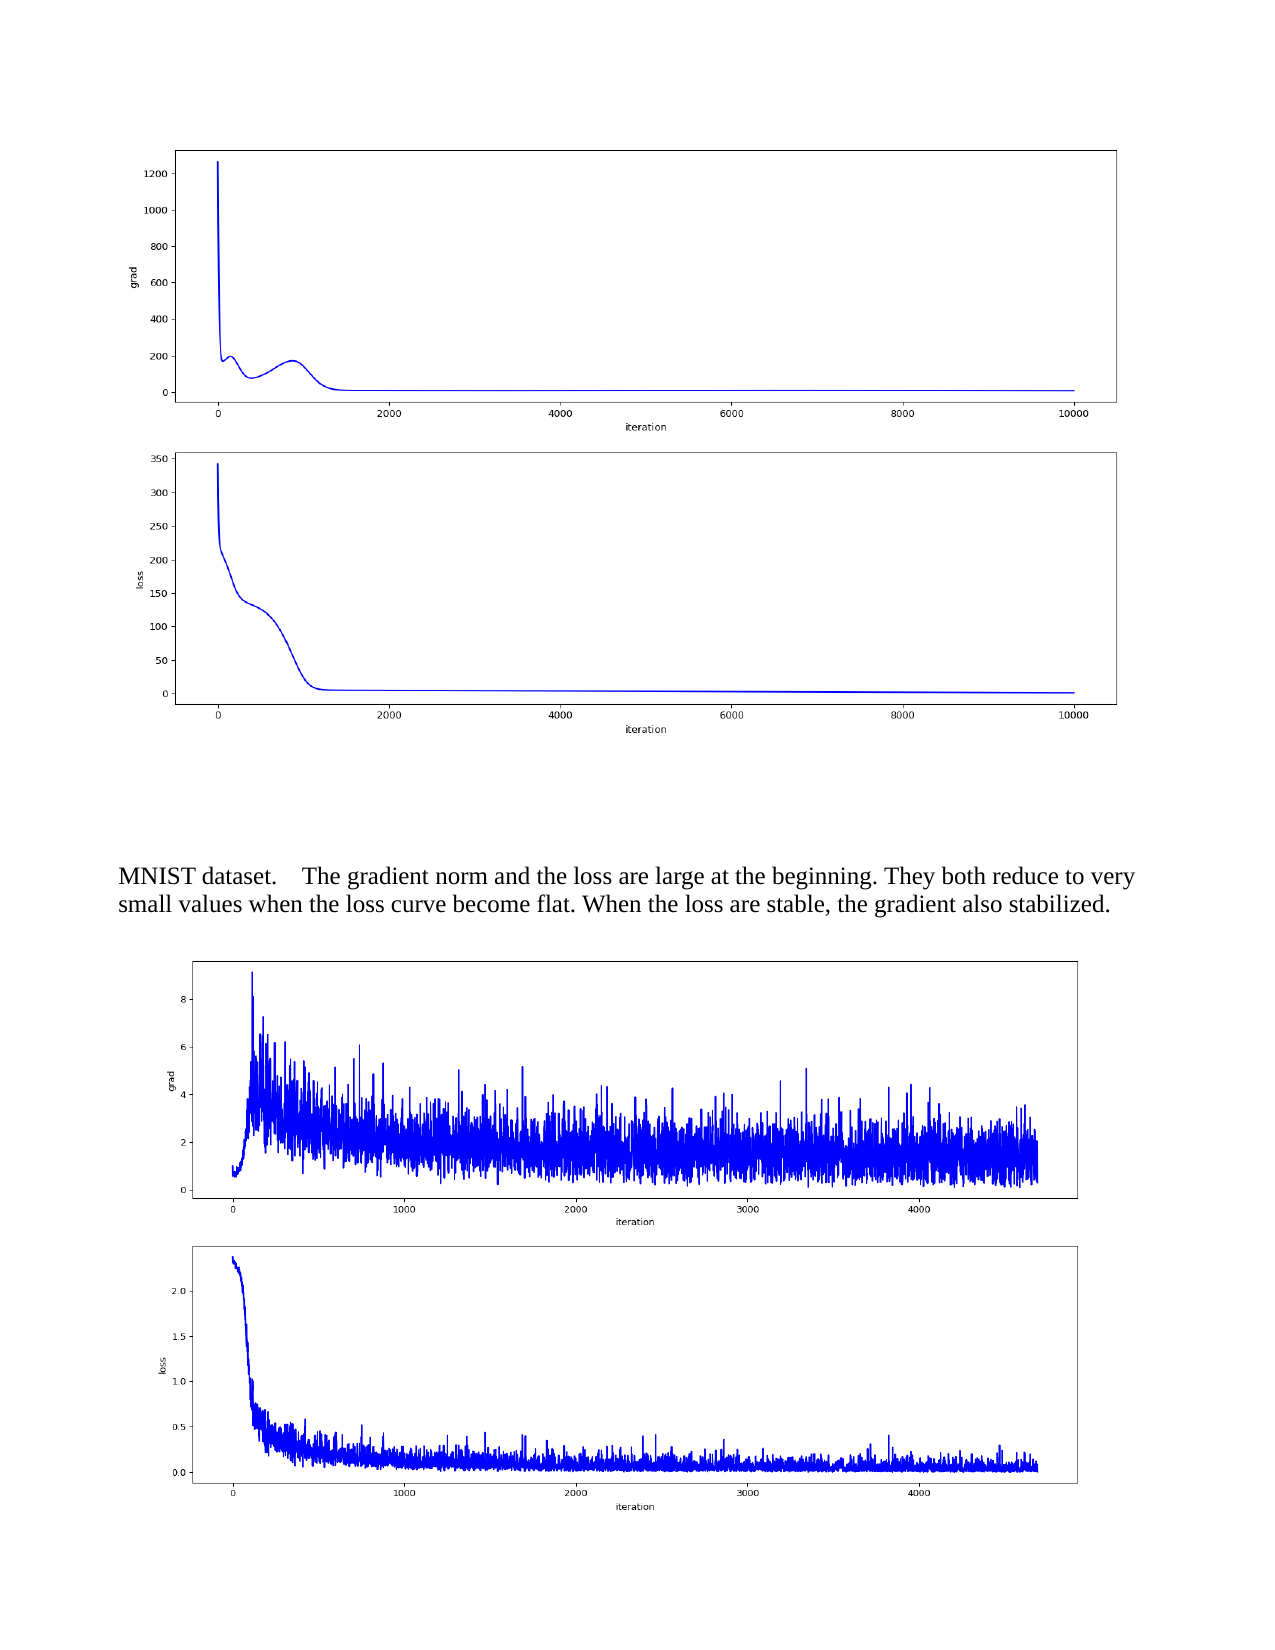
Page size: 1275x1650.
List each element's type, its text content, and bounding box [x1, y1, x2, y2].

text MNIST dataset. The gradient norm and the loss are large at the beginning. They both reduce to very small values when the loss curve become flat. When the loss are stable, the gradient also stabilized. [118, 861, 1157, 918]
picture [118, 118, 1157, 746]
picture [156, 947, 1119, 1523]
